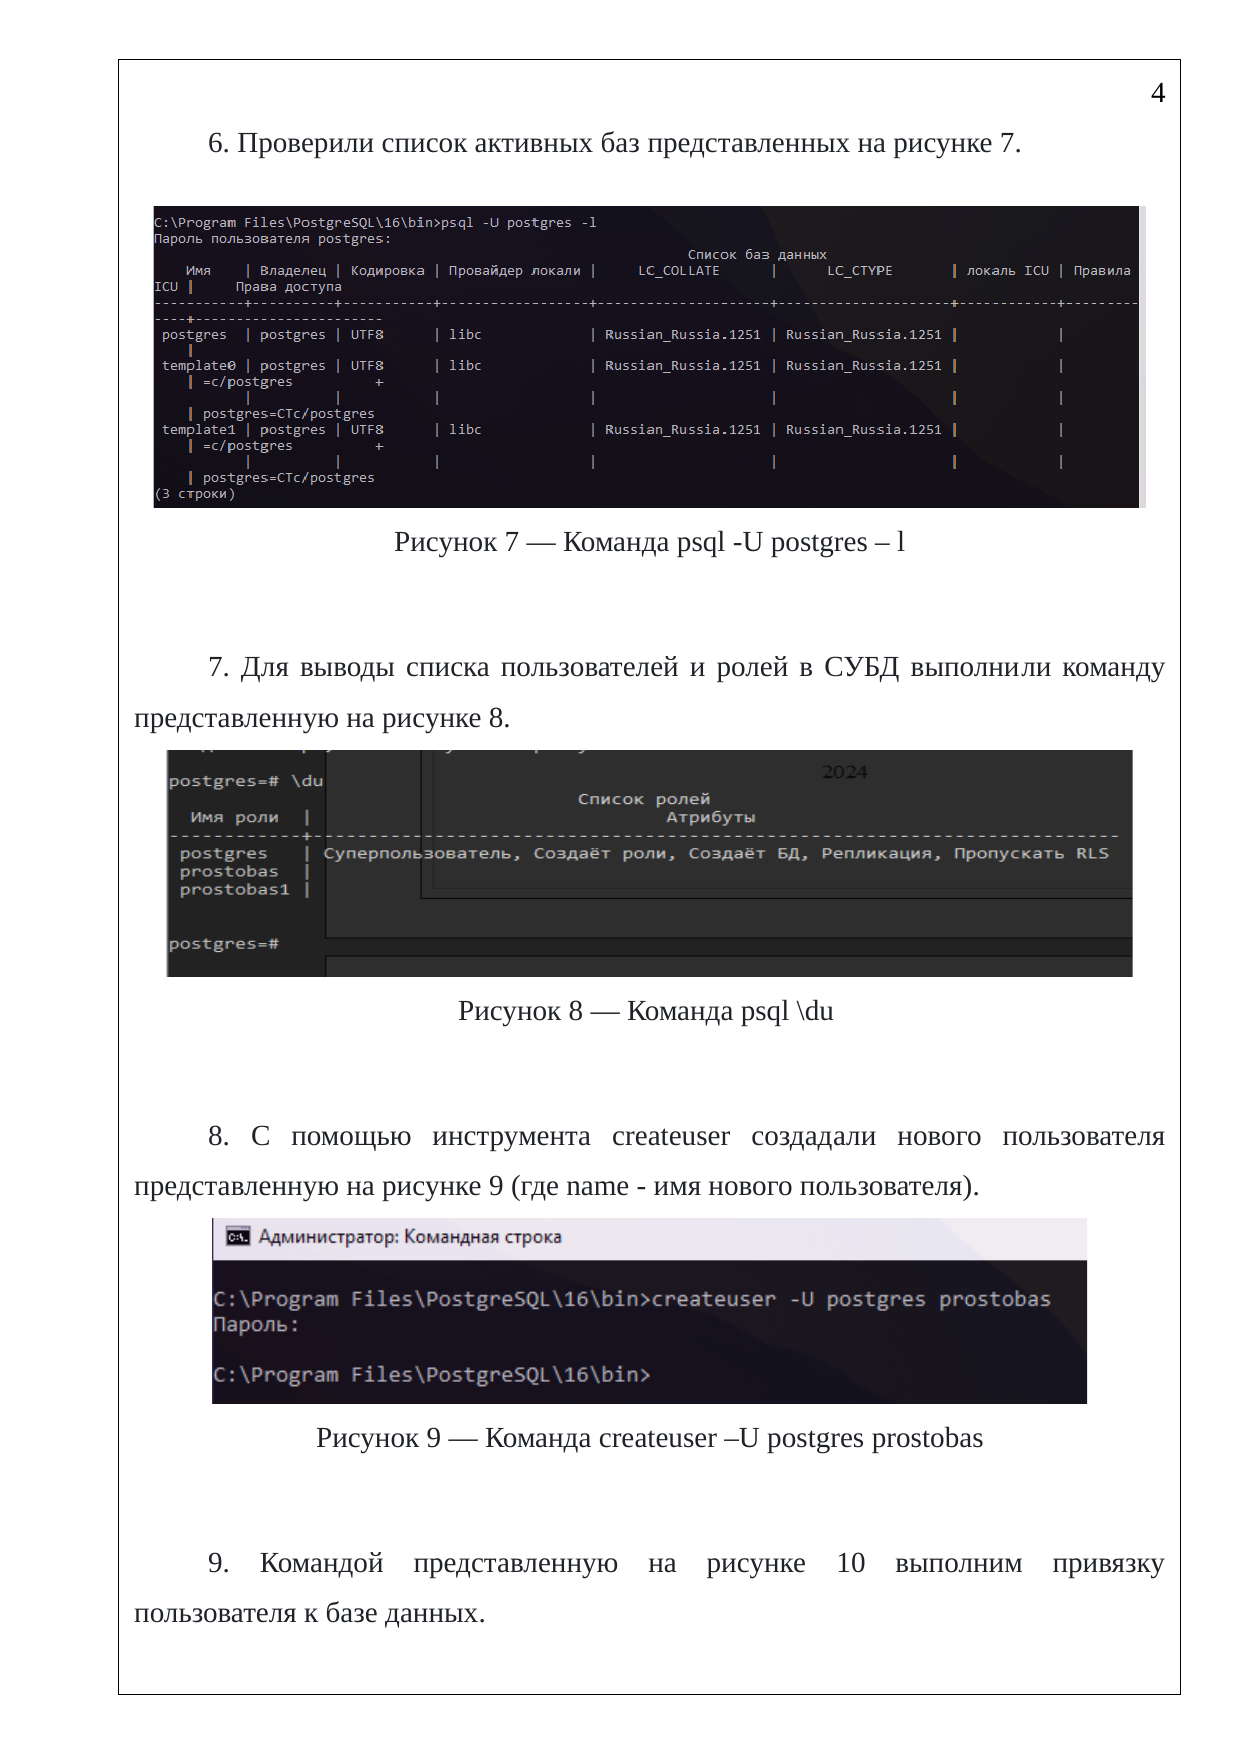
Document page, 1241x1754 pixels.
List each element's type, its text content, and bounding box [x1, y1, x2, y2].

text Рисунок 9 — Команда createuser –U postgres prostobas [134, 1219, 1165, 1453]
text 7. Для выводы списка пользователей и ролей в СУБД выполнили команду представленную на рисунке 8. [134, 649, 1165, 733]
text Рисунок 8 — Команда psql \du [134, 750, 1165, 1027]
text 6. Проверили список активных баз представленных на рисунке 7. [134, 125, 1165, 159]
picture [153, 206, 1146, 508]
picture [166, 750, 1133, 977]
text Рисунок 7 — Команда psql -U postgres – l [134, 176, 1165, 558]
text 4 [134, 75, 1165, 108]
text 9. Командой представленную на рисунке 10 выполним привязку пользователя к базе данных. [134, 1545, 1165, 1629]
text 8. С помощью инструмента createuser cоздадали нового пользователя представленную на рисунке 9 (где name - имя нового пользователя). [134, 1118, 1165, 1202]
picture [212, 1218, 1088, 1404]
